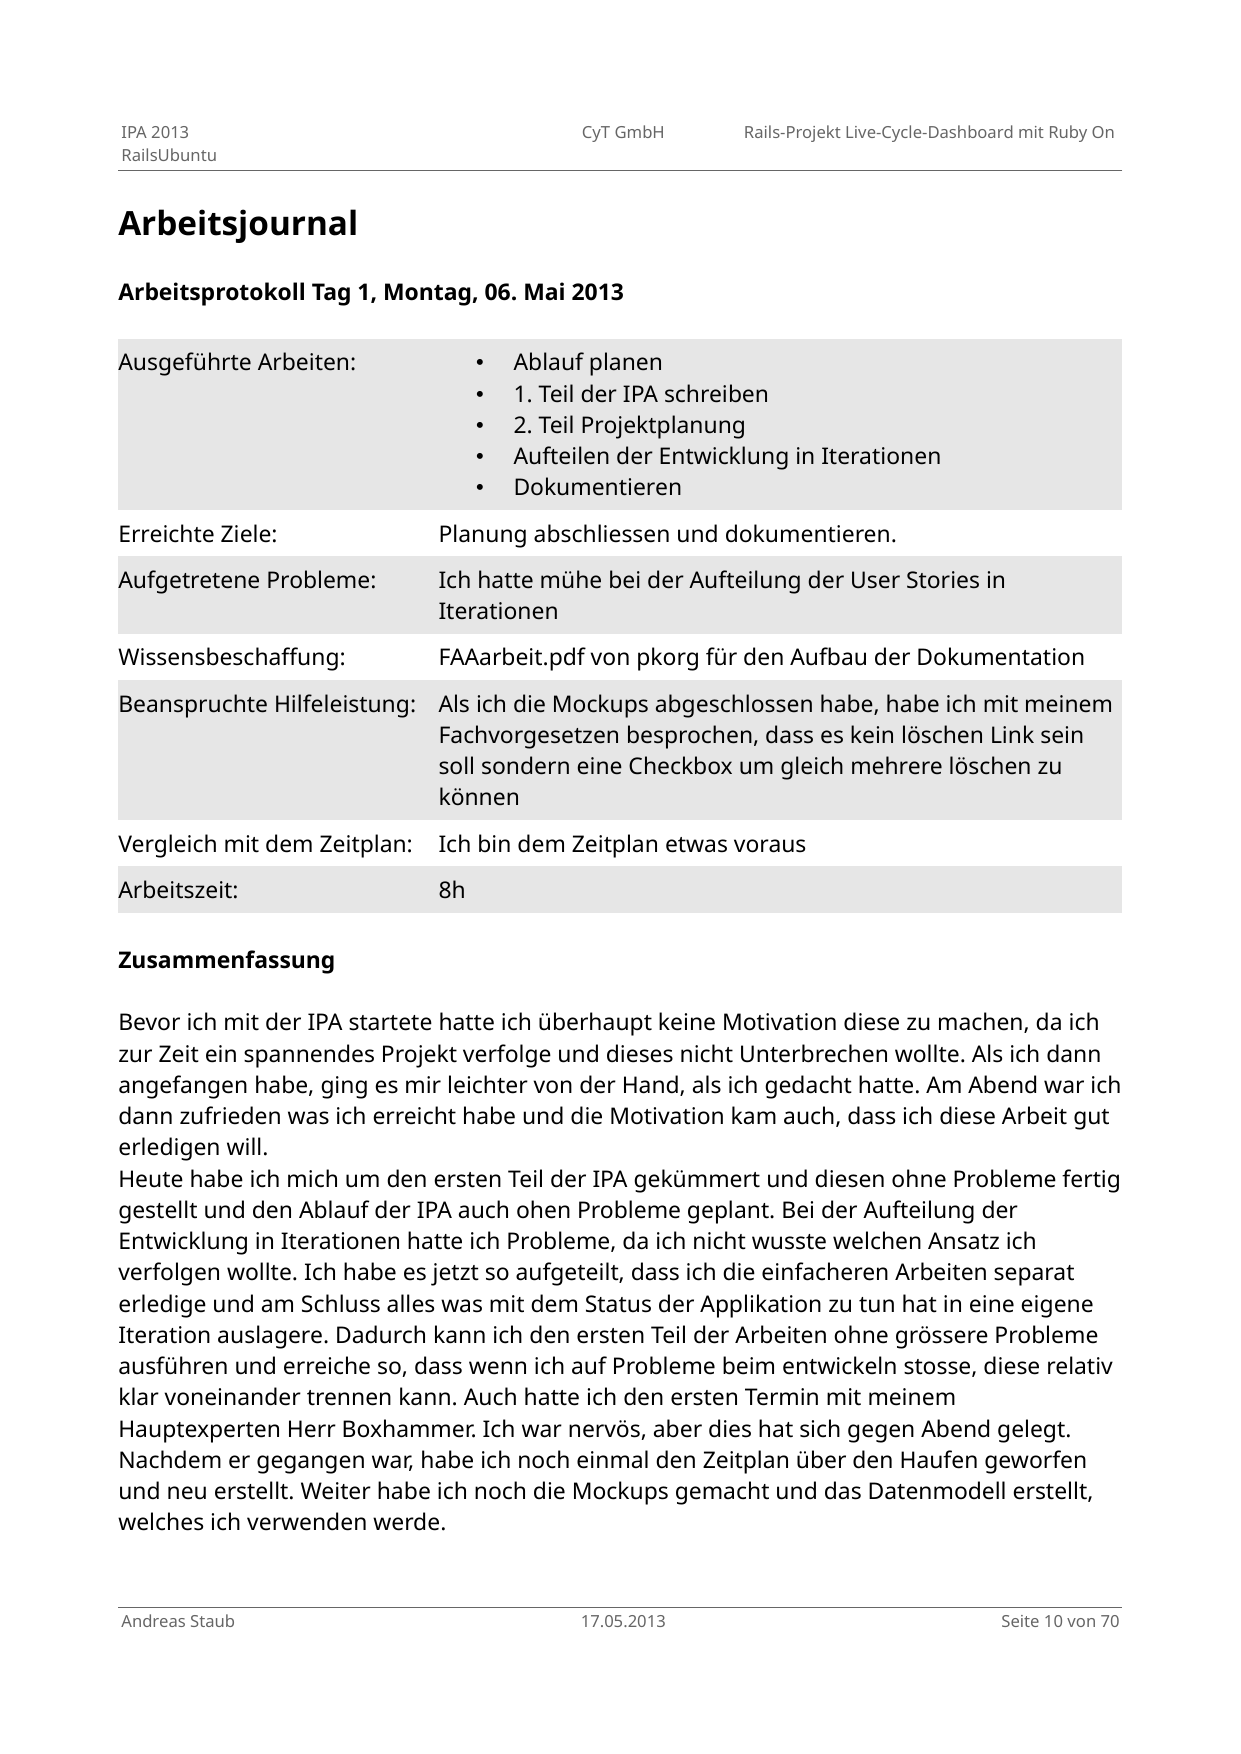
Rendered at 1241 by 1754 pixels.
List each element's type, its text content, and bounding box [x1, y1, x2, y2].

text Arbeitsjournal [118, 200, 1122, 245]
table_cell Aufgetretene Probleme: [118, 556, 438, 634]
table_cell Als ich die Mockups abgeschlossen habe, habe ich mit meinem Fachvorgesetzen besprochen, dass es kein löschen Link sein soll sondern eine Checkbox um gleich mehrere löschen zu können [438, 680, 1122, 820]
table_cell Ich bin dem Zeitplan etwas voraus [438, 820, 1122, 866]
table_cell 8h [438, 866, 1122, 913]
table_cell Erreichte Ziele: [118, 510, 438, 556]
table_cell Vergleich mit dem Zeitplan: [118, 820, 438, 866]
text Nachdem er gegangen war, habe ich noch einmal den Zeitplan über den Haufen geworfen und neu erstellt. Weiter habe ich noch die Mockups gemacht und das Datenmodell erstellt, welches ich verwenden werde. [118, 1444, 1122, 1538]
text Zusammenfassung [118, 944, 1122, 975]
table_header Ausgeführte Arbeiten: [118, 339, 438, 510]
table_cell Planung abschliessen und dokumentieren. [438, 510, 1122, 556]
text Bevor ich mit der IPA startete hatte ich überhaupt keine Motivation diese zu machen, da ich zur Zeit ein spannendes Projekt verfolge und dieses nicht Unterbrechen wollte. Als ich dann angefangen habe, ging es mir leichter von der Hand, als ich gedacht hatte. Am Abend war ich dann zufrieden was ich erreicht habe und die Motivation kam auch, dass ich diese Arbeit gut erledigen will. [118, 1006, 1122, 1163]
table_cell Wissensbeschaffung: [118, 634, 438, 680]
table_header Ablauf planen 1. Teil der IPA schreiben 2. Teil Projektplanung Aufteilen der Entwicklung in Iterationen Dokumentieren [438, 339, 1122, 510]
table_cell Beanspruchte Hilfeleistung: [118, 680, 438, 820]
table_cell Ich hatte mühe bei der Aufteilung der User Stories in Iterationen [438, 556, 1122, 634]
table_cell Arbeitszeit: [118, 866, 438, 913]
text Heute habe ich mich um den ersten Teil der IPA gekümmert und diesen ohne Probleme fertig gestellt und den Ablauf der IPA auch ohen Probleme geplant. Bei der Aufteilung der Entwicklung in Iterationen hatte ich Probleme, da ich nicht wusste welchen Ansatz ich verfolgen wollte. Ich habe es jetzt so aufgeteilt, dass ich die einfacheren Arbeiten separat erledige und am Schluss alles was mit dem Status der Applikation zu tun hat in eine eigene Iteration auslagere. Dadurch kann ich den ersten Teil der Arbeiten ohne grössere Probleme ausführen und erreiche so, dass wenn ich auf Probleme beim entwickeln stosse, diese relativ klar voneinander trennen kann. Auch hatte ich den ersten Termin mit meinem Hauptexperten Herr Boxhammer. Ich war nervös, aber dies hat sich gegen Abend gelegt. [118, 1163, 1122, 1444]
table_cell FAAarbeit.pdf von pkorg für den Aufbau der Dokumentation [438, 634, 1122, 680]
text Arbeitsprotokoll Tag 1, Montag, 06. Mai 2013 [118, 276, 1122, 308]
